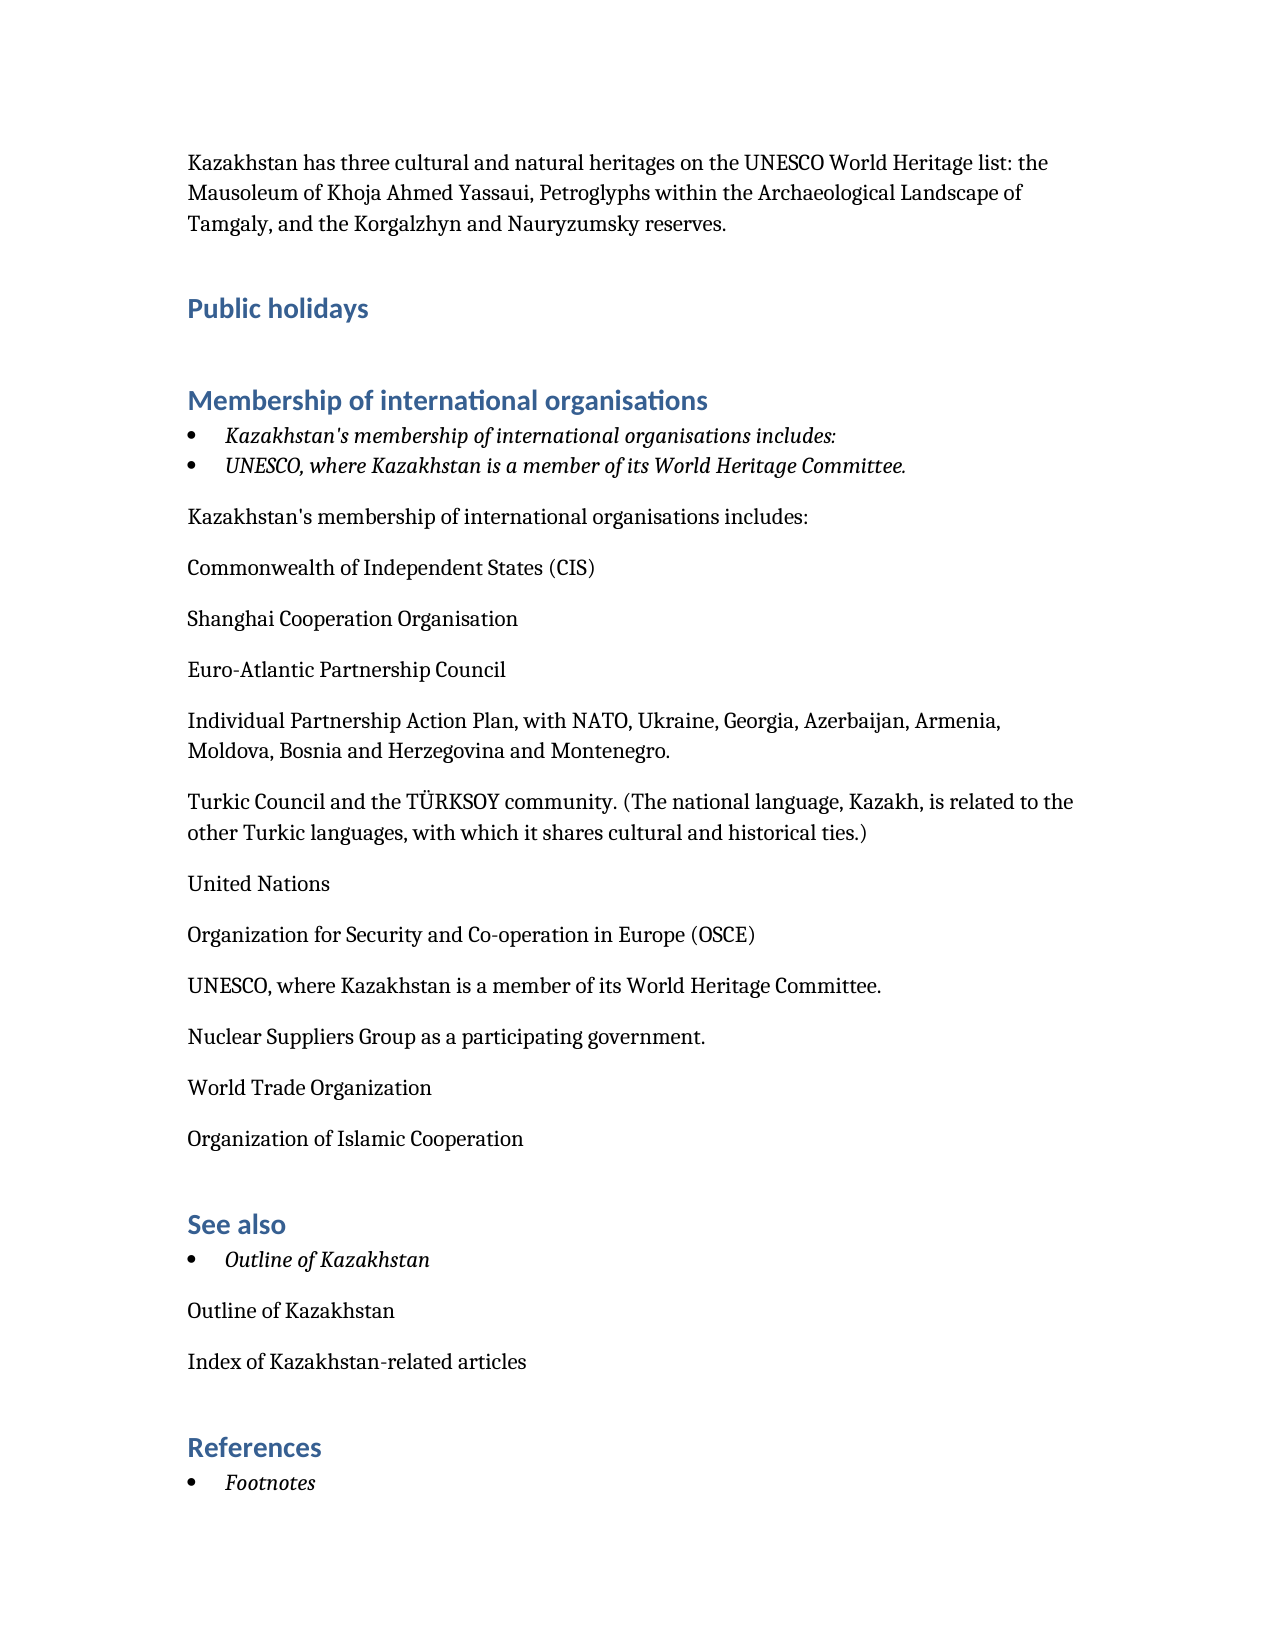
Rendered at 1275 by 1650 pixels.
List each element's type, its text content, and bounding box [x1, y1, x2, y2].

subtitle Public holidays [187, 291, 1087, 326]
text Organization for Security and Co-operation in Europe (OSCE) [187, 921, 1087, 948]
text Outline of Kazakhstan [187, 1298, 1087, 1324]
list Outline of Kazakhstan [187, 1247, 1087, 1273]
text Shanghai Cooperation Organisation [187, 606, 1087, 632]
text United Nations [187, 870, 1087, 897]
subtitle Membership of international organisations [187, 382, 1087, 417]
subtitle See also [187, 1206, 1087, 1241]
text Turkic Council and the TÜRKSOY community. (The national language, Kazakh, is related to the other Turkic languages, with which it shares cultural and historical ties.) [187, 789, 1087, 846]
text World Trade Organization [187, 1074, 1087, 1101]
text UNESCO, where Kazakhstan is a member of its World Heritage Committee. [187, 972, 1087, 999]
text Kazakhstan has three cultural and natural heritages on the UNESCO World Heritage list: the Mausoleum of Khoja Ahmed Yassaui, Petroglyphs within the Archaeological Landscape of Tamgaly, and the Korgalzhyn and Nauryzumsky reserves. [187, 150, 1087, 237]
text Index of Kazakhstan-related articles [187, 1349, 1087, 1375]
text Individual Partnership Action Plan, with NATO, Ukraine, Georgia, Azerbaijan, Armenia, Moldova, Bosnia and Herzegovina and Montenegro. [187, 708, 1087, 764]
list Footnotes [187, 1470, 1087, 1496]
text Kazakhstan's membership of international organisations includes: [187, 504, 1087, 530]
text Commonwealth of Independent States (CIS) [187, 555, 1087, 581]
list UNESCO, where Kazakhstan is a member of its World Heritage Committee. [187, 453, 1087, 479]
list Kazakhstan's membership of international organisations includes: [187, 422, 1087, 449]
text Euro-Atlantic Partnership Council [187, 657, 1087, 683]
text Organization of Islamic Cooperation [187, 1126, 1087, 1152]
subtitle References [187, 1429, 1087, 1465]
text Nuclear Suppliers Group as a participating government. [187, 1023, 1087, 1050]
